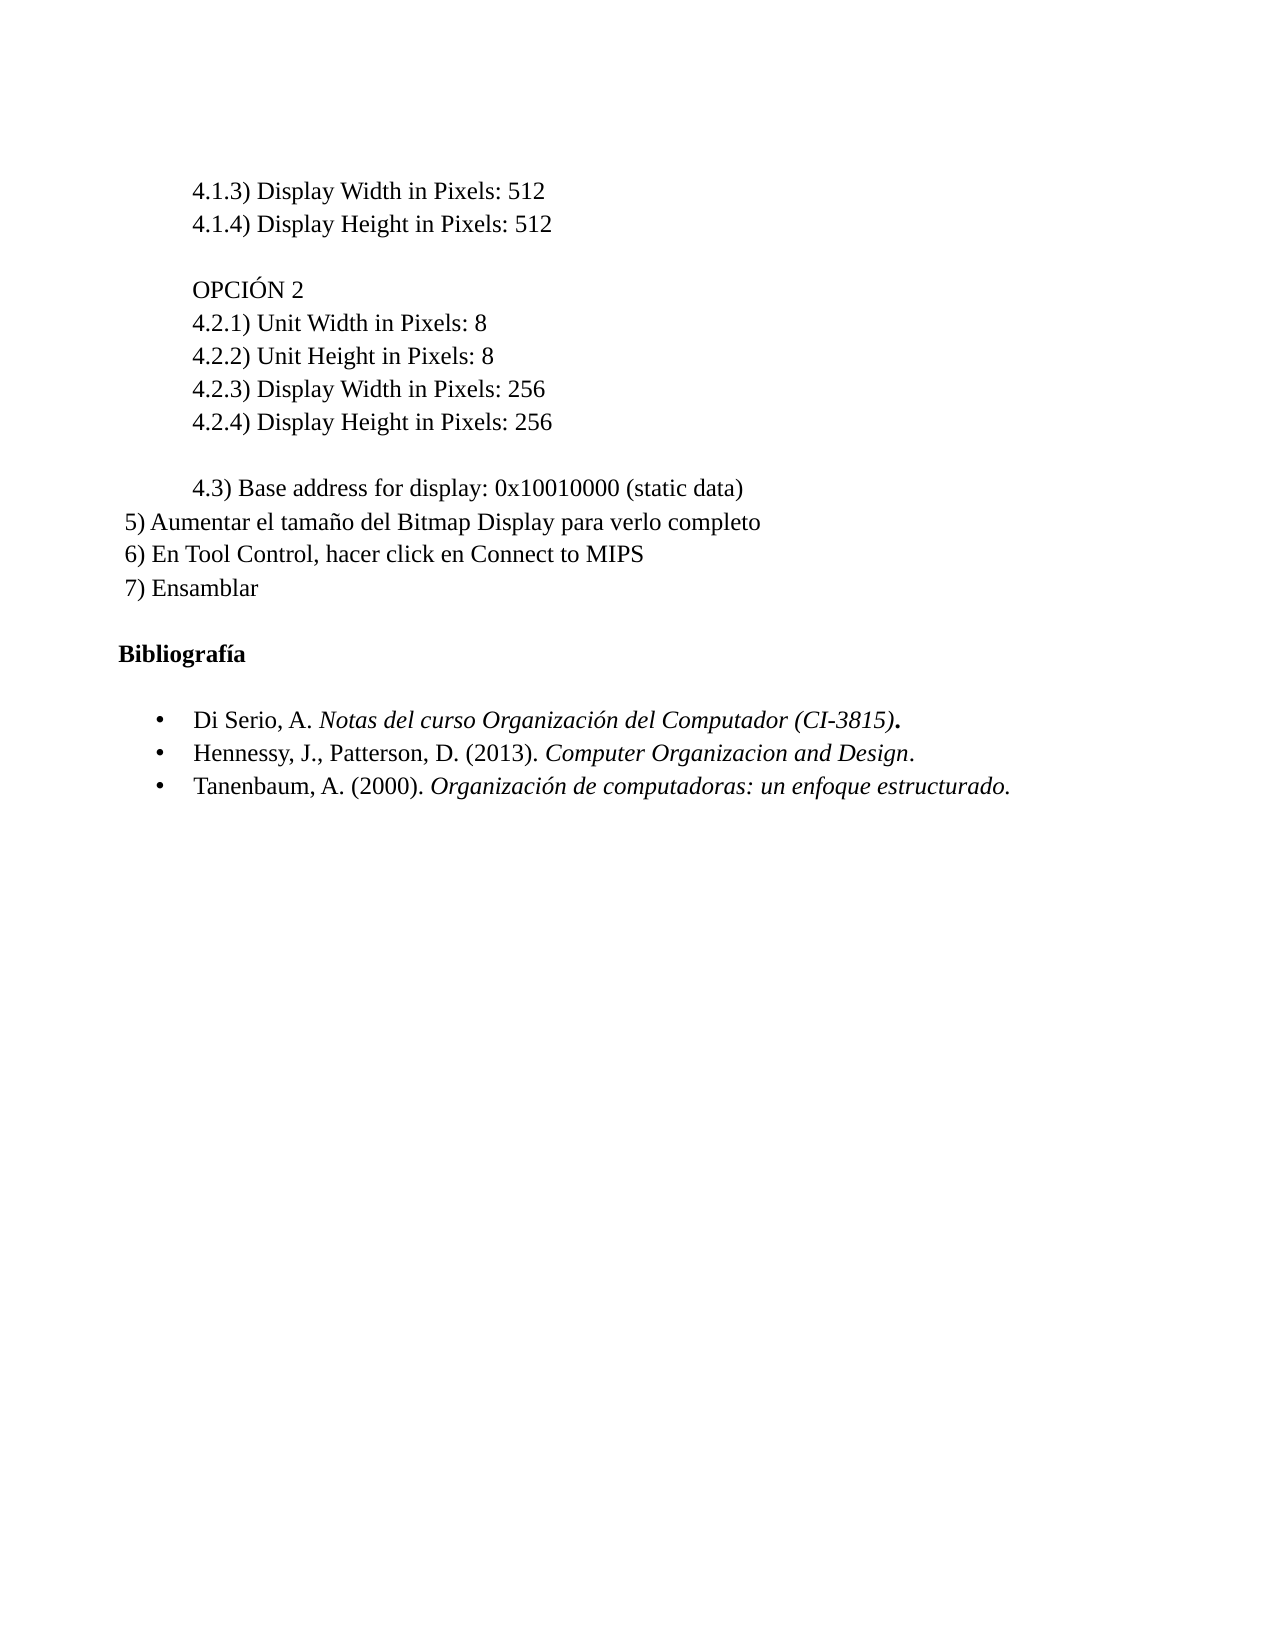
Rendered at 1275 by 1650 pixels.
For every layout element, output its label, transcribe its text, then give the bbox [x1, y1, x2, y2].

list Di Serio, A. Notas del curso Organización del Computador (CI-3815). [156, 705, 1157, 733]
text 5) Aumentar el tamaño del Bitmap Display para verlo completo [118, 507, 1157, 535]
text 6) En Tool Control, hacer click en Connect to MIPS [118, 539, 1157, 568]
text 4.2.1) Unit Width in Pixels: 8 [118, 308, 1157, 337]
list Hennessy, J., Patterson, D. (2013). Computer Organizacion and Design. [156, 738, 1157, 766]
text 4.2.2) Unit Height in Pixels: 8 [118, 341, 1157, 370]
text OPCIÓN 2 [118, 275, 1157, 304]
text 4.2.4) Display Height in Pixels: 256 [118, 407, 1157, 436]
text 4.3) Base address for display: 0x10010000 (static data) [118, 473, 1157, 502]
text 4.2.3) Display Width in Pixels: 256 [118, 374, 1157, 403]
list Tanenbaum, A. (2000). Organización de computadoras: un enfoque estructurado. [156, 771, 1157, 799]
text Bibliografía [118, 639, 1157, 667]
text 4.1.4) Display Height in Pixels: 512 [118, 209, 1157, 238]
text 4.1.3) Display Width in Pixels: 512 [118, 176, 1157, 205]
text 7) Ensamblar [118, 573, 1157, 601]
